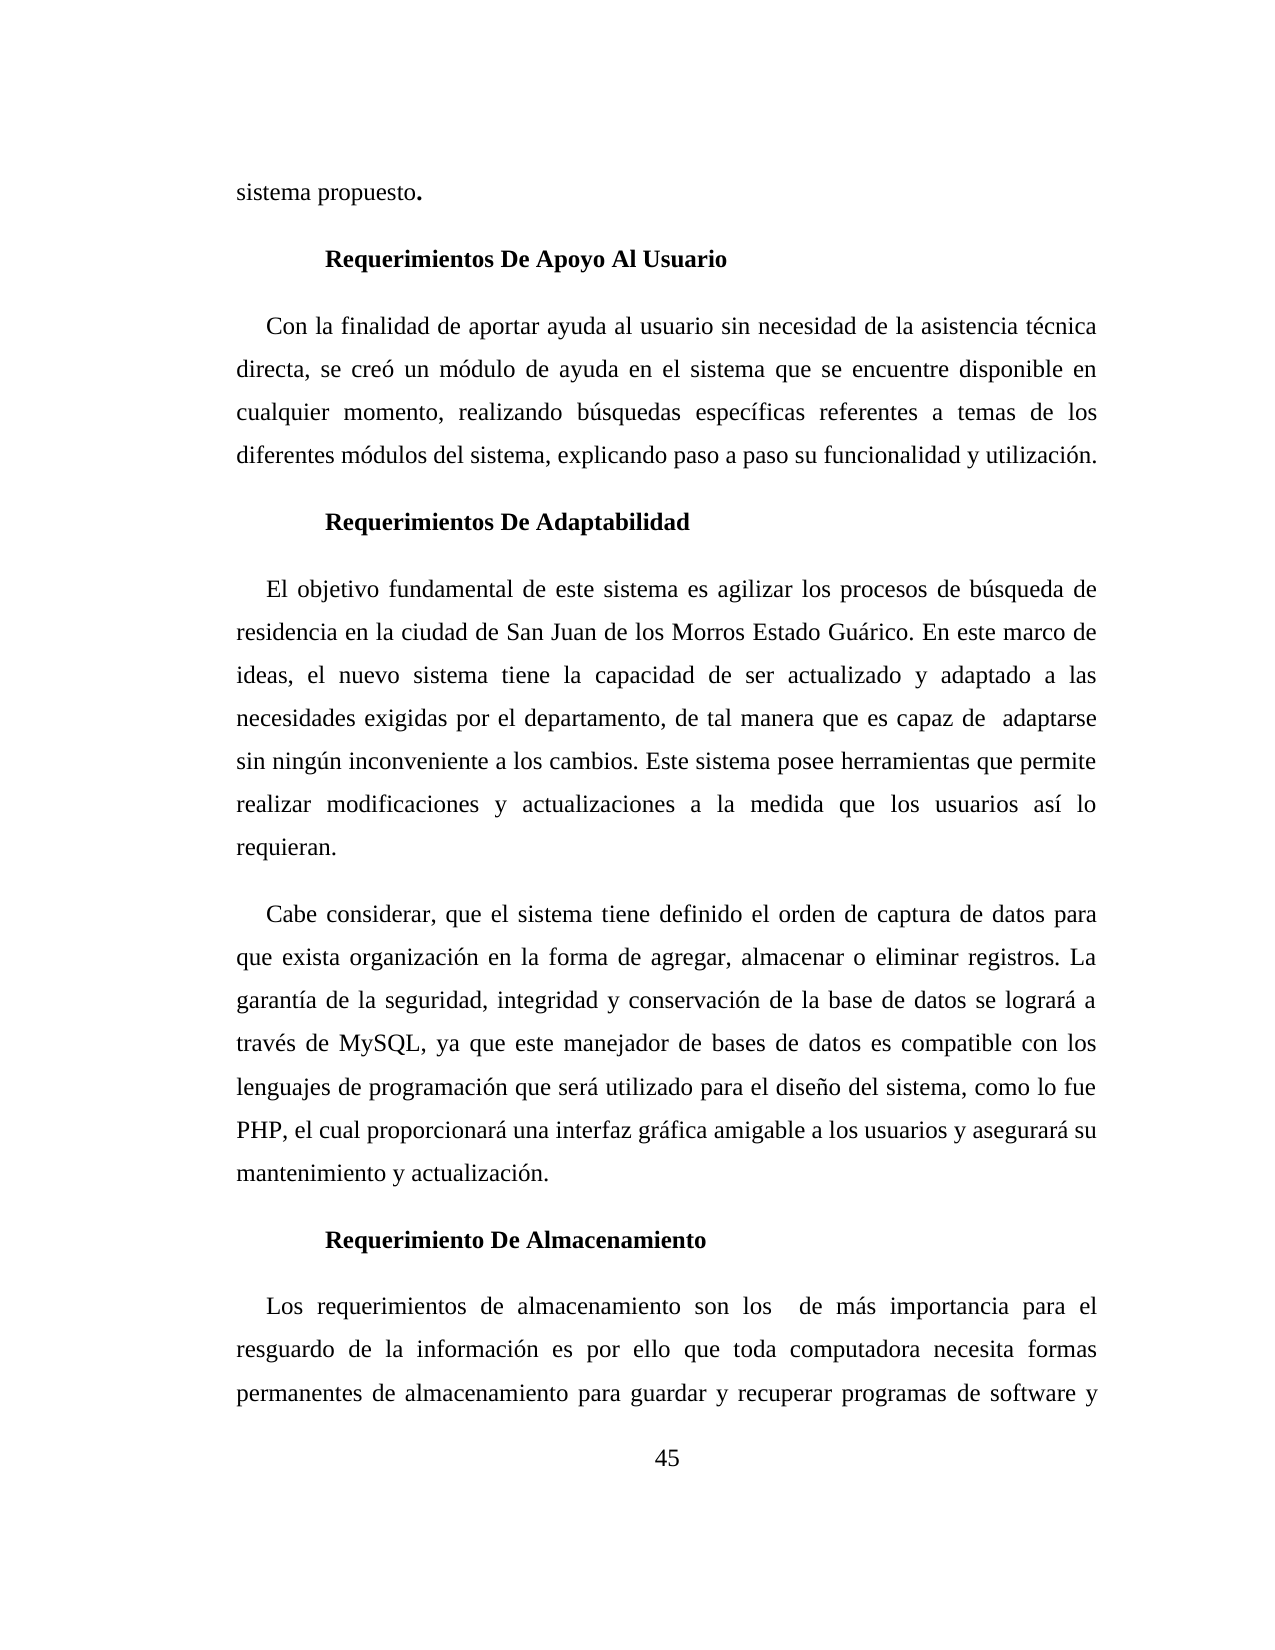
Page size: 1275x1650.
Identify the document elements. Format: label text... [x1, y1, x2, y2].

text sistema propuesto. [236, 177, 1098, 206]
subtitle Requerimiento De Almacenamiento [236, 1225, 1098, 1253]
text El objetivo fundamental de este sistema es agilizar los procesos de búsqueda de residencia en la ciudad de San Juan de los Morros Estado Guárico. En este marco de ideas, el nuevo sistema tiene la capacidad de ser actualizado y adaptado a las necesidades exigidas por el departamento, de tal manera que es capaz de adaptarse sin ningún inconveniente a los cambios. Este sistema posee herramientas que permite realizar modificaciones y actualizaciones a la medida que los usuarios así lo requieran. [236, 574, 1098, 861]
subtitle Requerimientos De Apoyo Al Usuario [236, 244, 1098, 273]
text Cabe considerar, que el sistema tiene definido el orden de captura de datos para que exista organización en la forma de agregar, almacenar o eliminar registros. La garantía de la seguridad, integridad y conservación de la base de datos se logrará a través de MySQL, ya que este manejador de bases de datos es compatible con los lenguajes de programación que será utilizado para el diseño del sistema, como lo fue PHP, el cual proporcionará una interfaz gráfica amigable a los usuarios y asegurará su mantenimiento y actualización. [236, 899, 1098, 1187]
subtitle Requerimientos De Adaptabilidad [236, 507, 1098, 536]
text Con la finalidad de aportar ayuda al usuario sin necesidad de la asistencia técnica directa, se creó un módulo de ayuda en el sistema que se encuentre disponible en cualquier momento, realizando búsquedas específicas referentes a temas de los diferentes módulos del sistema, explicando paso a paso su funcionalidad y utilización. [236, 311, 1098, 469]
text Los requerimientos de almacenamiento son los de más importancia para el resguardo de la información es por ello que toda computadora necesita formas permanentes de almacenamiento para guardar y recuperar programas de software y [236, 1291, 1098, 1406]
